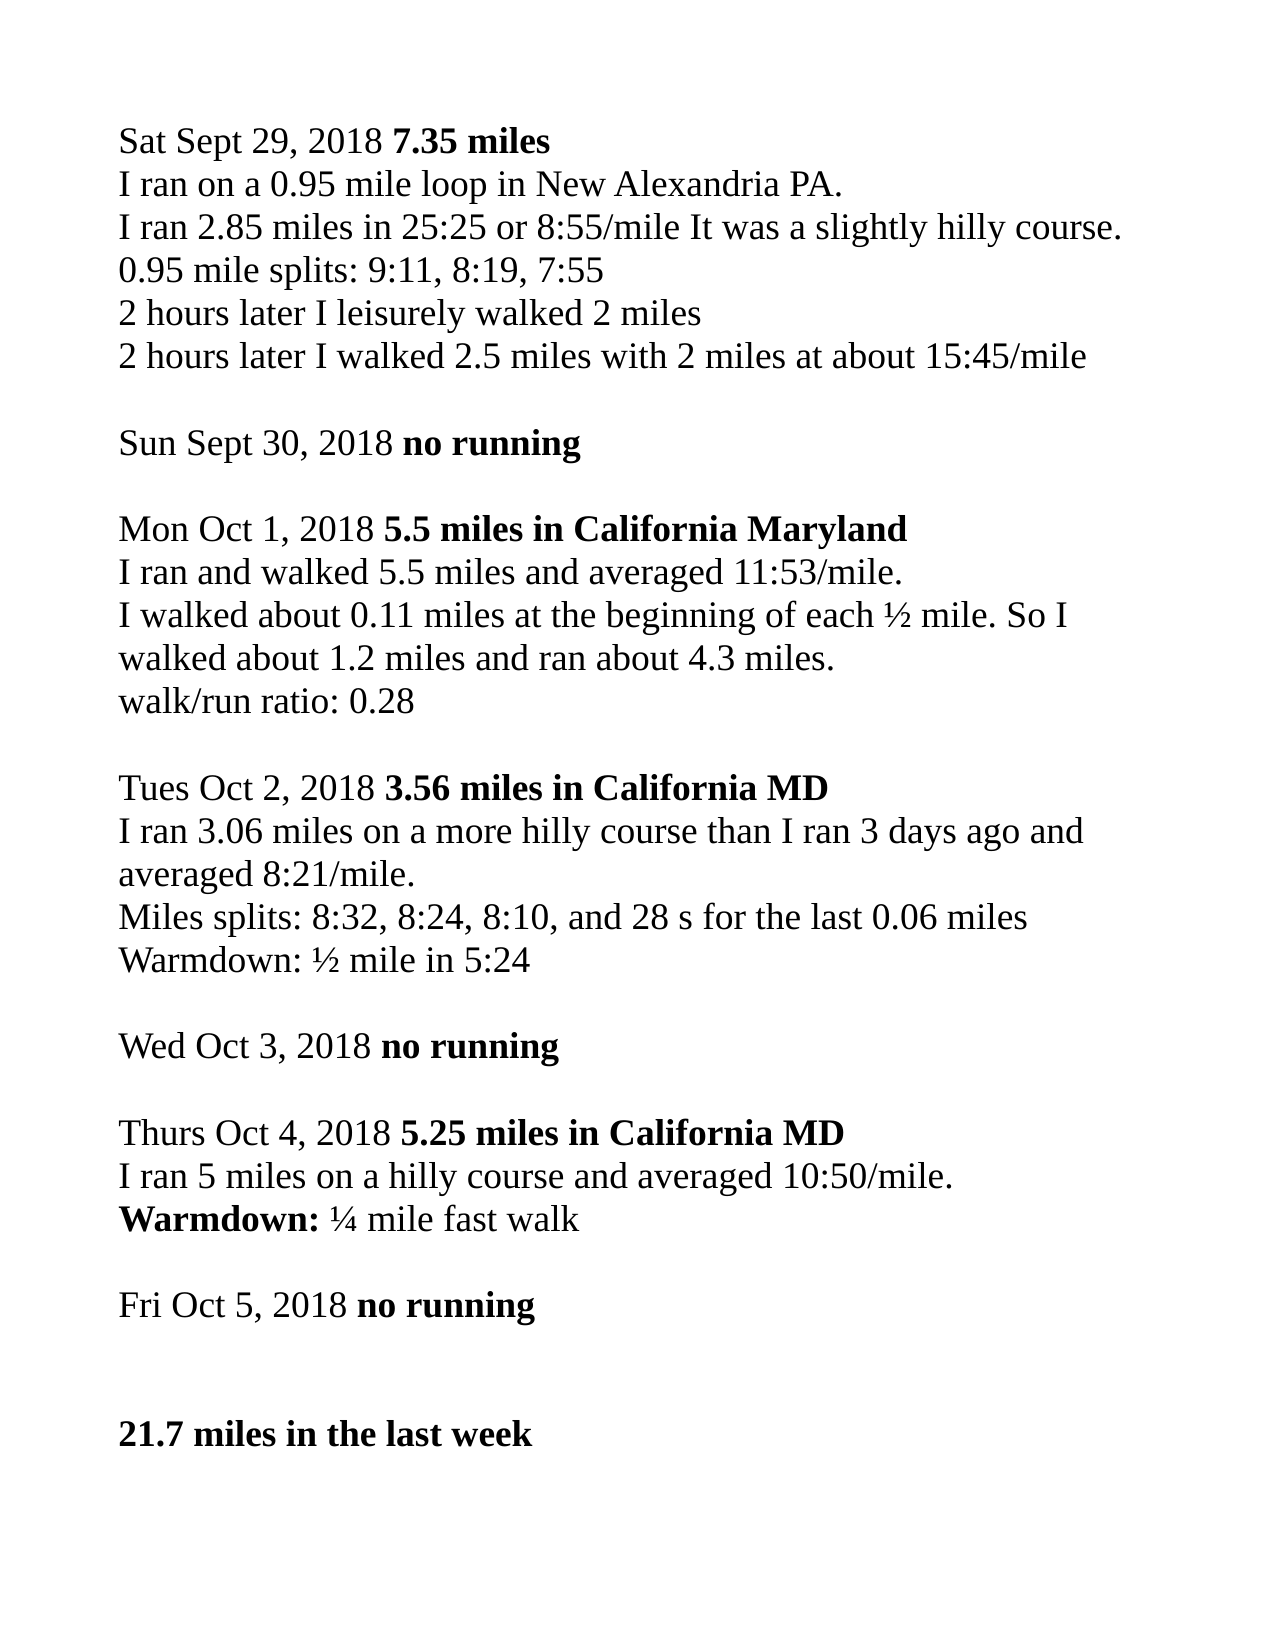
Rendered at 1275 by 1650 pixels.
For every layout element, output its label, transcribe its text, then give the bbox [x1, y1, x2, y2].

list 21.7 miles in the last week [118, 1412, 1161, 1455]
text I walked about 0.11 miles at the beginning of each ½ mile. So I walked about 1.2 miles and ran about 4.3 miles. [118, 592, 1161, 679]
text Warmdown: ½ mile in 5:24 [118, 937, 1161, 981]
text 2 hours later I walked 2.5 miles with 2 miles at about 15:45/mile [118, 334, 1161, 377]
text Tues Oct 2, 2018 3.56 miles in California MD [118, 765, 1161, 808]
text Miles splits: 8:32, 8:24, 8:10, and 28 s for the last 0.06 miles [118, 894, 1161, 937]
text walk/run ratio: 0.28 [118, 679, 1161, 722]
text Warmdown: ¼ mile fast walk [118, 1196, 1161, 1239]
text Wed Oct 3, 2018 no running [118, 1024, 1161, 1067]
text 0.95 mile splits: 9:11, 8:19, 7:55 [118, 247, 1161, 291]
text I ran 5 miles on a hilly course and averaged 10:50/mile. [118, 1153, 1161, 1196]
text 2 hours later I leisurely walked 2 miles [118, 291, 1161, 334]
text I ran 2.85 miles in 25:25 or 8:55/mile It was a slightly hilly course. [118, 204, 1161, 247]
text Fri Oct 5, 2018 no running [118, 1282, 1161, 1326]
text Thurs Oct 4, 2018 5.25 miles in California MD [118, 1110, 1157, 1153]
text Mon Oct 1, 2018 5.5 miles in California Maryland [118, 506, 1161, 549]
text I ran on a 0.95 mile loop in New Alexandria PA. [118, 161, 1161, 204]
text I ran and walked 5.5 miles and averaged 11:53/mile. [118, 549, 1161, 592]
text I ran 3.06 miles on a more hilly course than I ran 3 days ago and averaged 8:21/mile. [118, 808, 1161, 894]
text Sat Sept 29, 2018 7.35 miles [118, 118, 1161, 161]
text Sun Sept 30, 2018 no running [118, 420, 1161, 463]
